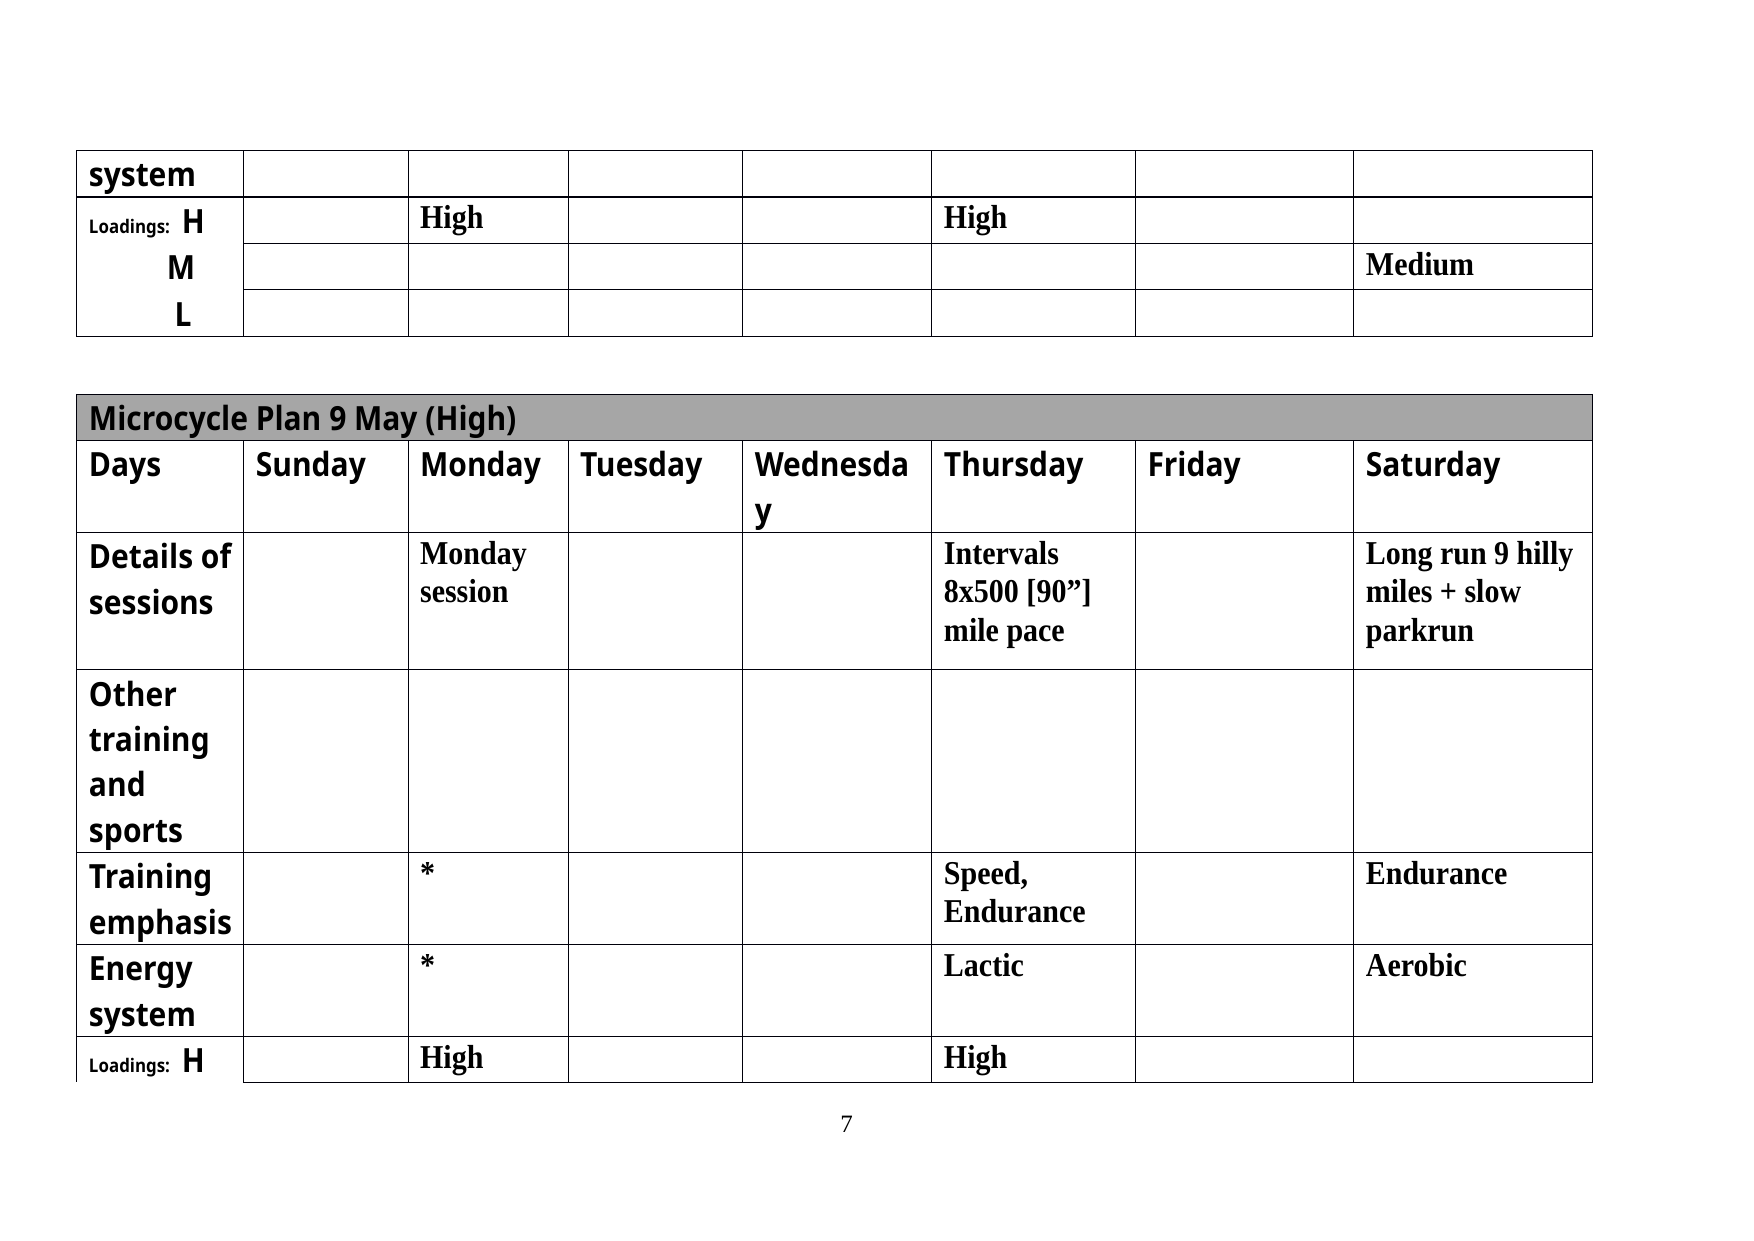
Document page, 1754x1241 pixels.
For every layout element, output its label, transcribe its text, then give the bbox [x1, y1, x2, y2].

table_cell Medium [1354, 244, 1592, 289]
table_cell High [409, 1037, 568, 1082]
table_cell Friday [1136, 441, 1353, 532]
table_cell [1136, 151, 1353, 196]
table_cell [932, 290, 1135, 336]
table_cell [1136, 1037, 1353, 1082]
table_cell [244, 1037, 408, 1082]
table_cell M [77, 243, 243, 289]
table_cell [1136, 670, 1353, 852]
table_cell Saturday [1354, 441, 1592, 532]
table_cell [244, 151, 408, 196]
table_cell [932, 244, 1135, 289]
table_cell Aerobic [1354, 945, 1592, 1036]
table_cell L [77, 289, 243, 336]
table_cell [569, 853, 742, 944]
table_cell Training emphasis [77, 853, 243, 944]
table_cell [244, 290, 408, 336]
table_cell High [409, 198, 568, 243]
table_cell [743, 290, 931, 336]
table_cell * [409, 853, 568, 944]
table_cell [569, 533, 742, 669]
table_cell [569, 670, 742, 852]
table_cell Speed, Endurance [932, 853, 1135, 944]
table_cell [743, 151, 931, 196]
table_cell Tuesday [569, 441, 742, 532]
table_cell [1136, 290, 1353, 336]
table_cell [569, 945, 742, 1036]
table_cell Loadings: H [77, 198, 243, 243]
table_cell Loadings: H [77, 1037, 243, 1082]
table_cell Endurance [1354, 853, 1592, 944]
table_cell [1354, 1037, 1592, 1082]
table_cell system [77, 151, 243, 196]
table_cell High [932, 1037, 1135, 1082]
table_cell Wednesday [743, 441, 931, 532]
table_cell Monday session [409, 533, 568, 669]
table_cell [743, 198, 931, 243]
table_cell Lactic [932, 945, 1135, 1036]
table_cell [743, 1037, 931, 1082]
table_cell [1136, 945, 1353, 1036]
table_cell [1354, 198, 1592, 243]
table_cell [1354, 290, 1592, 336]
table_cell Days [77, 441, 243, 532]
table_cell Monday [409, 441, 568, 532]
table_cell [743, 945, 931, 1036]
table_cell [569, 290, 742, 336]
table_cell [1354, 670, 1592, 852]
table_cell [409, 290, 568, 336]
table_cell * [409, 945, 568, 1036]
table_header Microcycle Plan 9 May (High) [77, 395, 1592, 440]
table_cell [569, 198, 742, 243]
table_cell [244, 670, 408, 852]
table_cell [1136, 533, 1353, 669]
table_cell [409, 244, 568, 289]
table_cell [1354, 151, 1592, 196]
table_cell Other training and sports [77, 670, 243, 852]
table_cell [244, 945, 408, 1036]
table_cell [244, 198, 408, 243]
table_cell [1136, 198, 1353, 243]
table_cell Details of sessions [77, 533, 243, 669]
table_cell [244, 533, 408, 669]
table_cell [409, 151, 568, 196]
table_cell [569, 244, 742, 289]
table_cell High [932, 198, 1135, 243]
table_cell [743, 670, 931, 852]
table_cell [743, 533, 931, 669]
table_cell Long run 9 hilly miles + slow parkrun [1354, 533, 1592, 669]
table_cell [569, 151, 742, 196]
table_cell [569, 1037, 742, 1082]
table_cell [409, 670, 568, 852]
table_cell [743, 244, 931, 289]
table_cell [1136, 853, 1353, 944]
table_cell [743, 853, 931, 944]
table_cell Sunday [244, 441, 408, 532]
table_cell [932, 670, 1135, 852]
table_cell [244, 853, 408, 944]
table_cell Energy system [77, 945, 243, 1036]
table_cell Thursday [932, 441, 1135, 532]
table_cell [932, 151, 1135, 196]
table_cell [244, 244, 408, 289]
table_cell Intervals 8x500 [90”] mile pace [932, 533, 1135, 669]
table_cell [1136, 244, 1353, 289]
